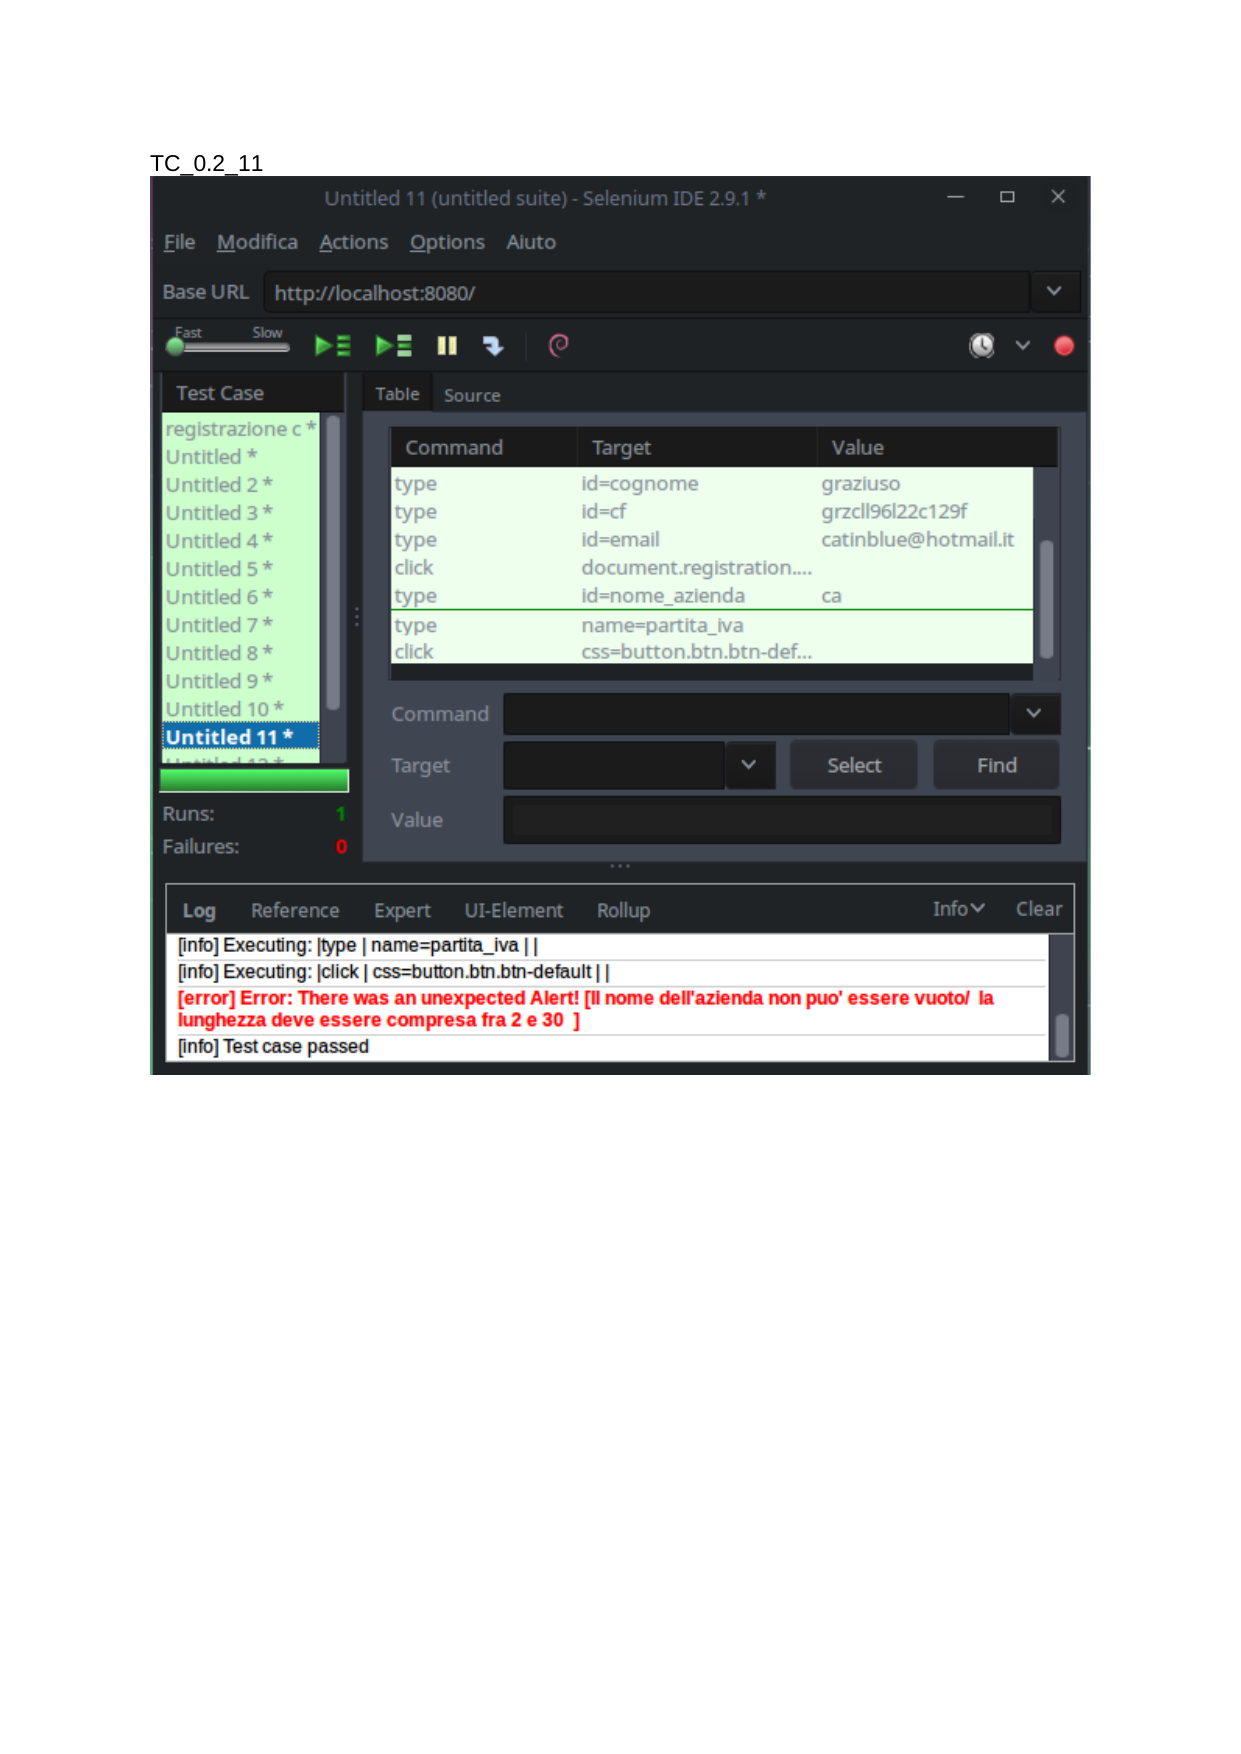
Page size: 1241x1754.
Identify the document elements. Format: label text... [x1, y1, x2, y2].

picture [150, 176, 1091, 1075]
text TC_0.2_11 [150, 150, 1090, 176]
